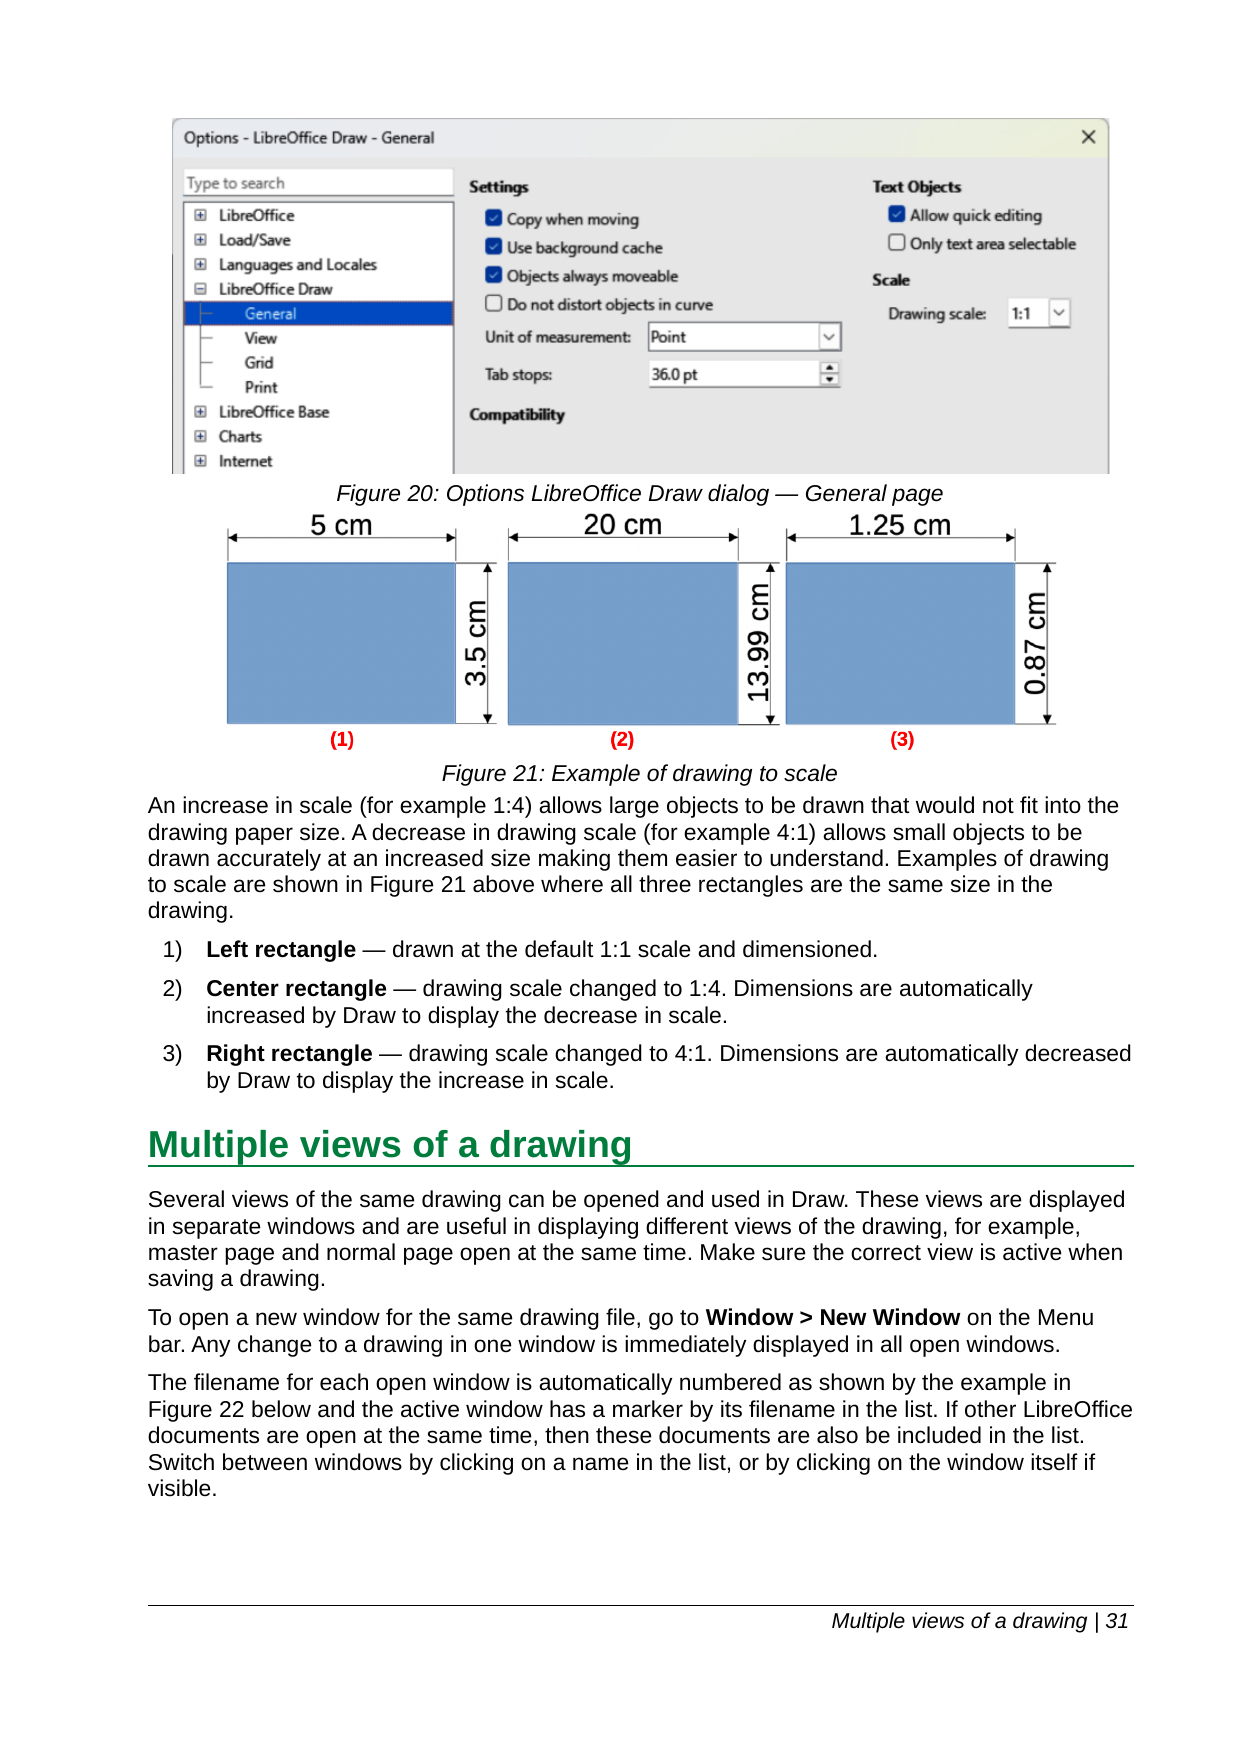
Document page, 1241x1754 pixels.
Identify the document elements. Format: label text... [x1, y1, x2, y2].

text The filename for each open window is automatically numbered as shown by the example in Figure 22 below and the active window has a marker by its filename in the list. If other LibreOffice documents are open at the same time, then these documents are also be included in the list. Switch between windows by clicking on a name in the list, or by clicking on the window itself if visible. [148, 1369, 1134, 1501]
list Right rectangle — drawing scale changed to 4:1. Dimensions are automatically decreased by Draw to display the increase in scale. [162, 1040, 1134, 1093]
subtitle Multiple views of a drawing [148, 1122, 1134, 1165]
text To open a new window for the same drawing file, go to Window > New Window on the Menu bar. Any change to a drawing in one window is immediately displayed in all open windows. [148, 1304, 1134, 1357]
picture [224, 512, 1058, 754]
list Center rectangle — drawing scale changed to 1:4. Dimensions are automatically increased by Draw to display the decrease in scale. [162, 975, 1134, 1028]
text Figure 21: Example of drawing to scale [224, 759, 1057, 786]
text Figure 20: Options LibreOffice Draw dialog — General page [172, 479, 1109, 506]
list An increase in scale (for example 1:4) allows large objects to be drawn that would not fit into the drawing paper size. A decrease in drawing scale (for example 4:1) allows small objects to be drawn accurately at an increased size making them easier to understand. Examples of drawing to scale are shown in Figure 21 above where all three rectangles are the same size in the drawing. [148, 792, 1134, 924]
text Several views of the same drawing can be opened and used in Draw. These views are displayed in separate windows and are useful in displaying different views of the drawing, for example, master page and normal page open at the same time. Make sure the correct view is active when saving a drawing. [148, 1186, 1134, 1292]
list Left rectangle — drawn at the default 1:1 scale and dimensioned. [162, 936, 1134, 963]
picture [172, 118, 1110, 474]
